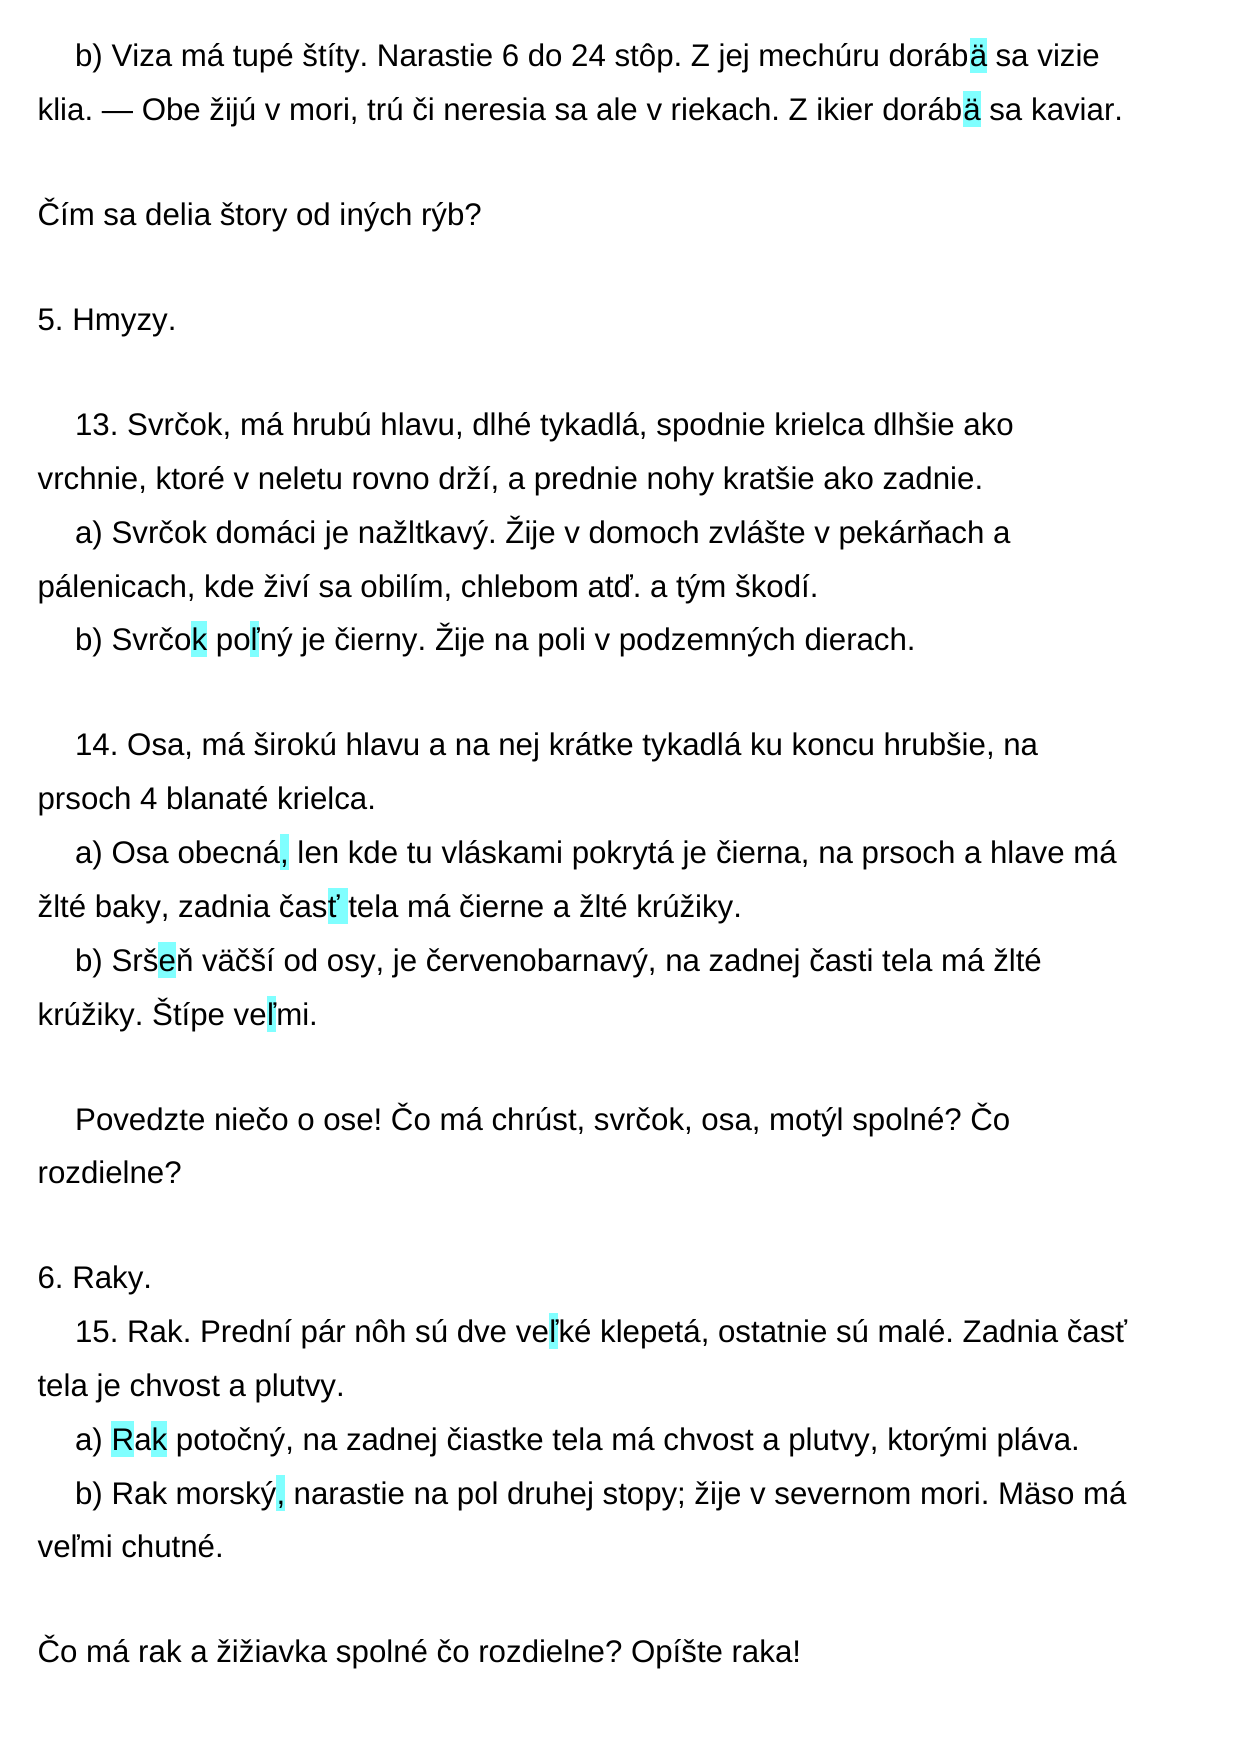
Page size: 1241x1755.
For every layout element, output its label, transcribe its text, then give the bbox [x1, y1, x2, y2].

text a) Rak potočný, na zadnej čiastke tela má chvost a plutvy, ktorými pláva. [37, 1421, 1130, 1457]
text a) Osa obecná, len kde tu vláskami pokrytá je čierna, na prsoch a hlave má žlté baky, zadnia časť tela má čierne a žlté krúžiky. [37, 834, 1130, 924]
text Čím sa delia štory od iných rýb? [37, 196, 1130, 232]
text 14. Osa, má širokú hlavu a na nej krátke tykadlá ku koncu hrubšie, na prsoch 4 blanaté krielca. [37, 726, 1130, 816]
text Povedzte niečo o ose! Čo má chrúst, svrčok, osa, motýl spolné? Čo rozdielne? [37, 1101, 1130, 1190]
text 13. Svrčok, má hrubú hlavu, dlhé tykadlá, spodnie krielca dlhšie ako vrchnie, ktoré v neletu rovno drží, a prednie nohy kratšie ako zadnie. [37, 406, 1130, 496]
text b) Svrčok poľný je čierny. Žije na poli v podzemných dierach. [37, 621, 1130, 657]
text b) Rak morský, narastie na pol druhej stopy; žije v severnom mori. Mäso má veľmi chutné. [37, 1475, 1130, 1564]
subtitle 6. Raky. [37, 1259, 1130, 1295]
text a) Svrčok domáci je nažltkavý. Žije v domoch zvlášte v pekárňach a pálenicach, kde živí sa obilím, chlebom atď. a tým škodí. [37, 514, 1130, 603]
subtitle 5. Hmyzy. [37, 301, 1130, 337]
text b) Sršeň väčší od osy, je červenobarnavý, na zadnej časti tela má žlté krúžiky. Štípe veľmi. [37, 942, 1130, 1032]
text 15. Rak. Prední pár nôh sú dve veľké klepetá, ostatnie sú malé. Zadnia časť tela je chvost a plutvy. [37, 1313, 1130, 1403]
text b) Viza má tupé štíty. Narastie 6 do 24 stôp. Z jej mechúru dorábä sa vizie klia. — Obe žijú v mori, trú či neresia sa ale v riekach. Z ikier dorábä sa kaviar. [37, 37, 1130, 127]
text Čo má rak a žižiavka spolné čo rozdielne? Opíšte raka! [37, 1633, 1130, 1669]
